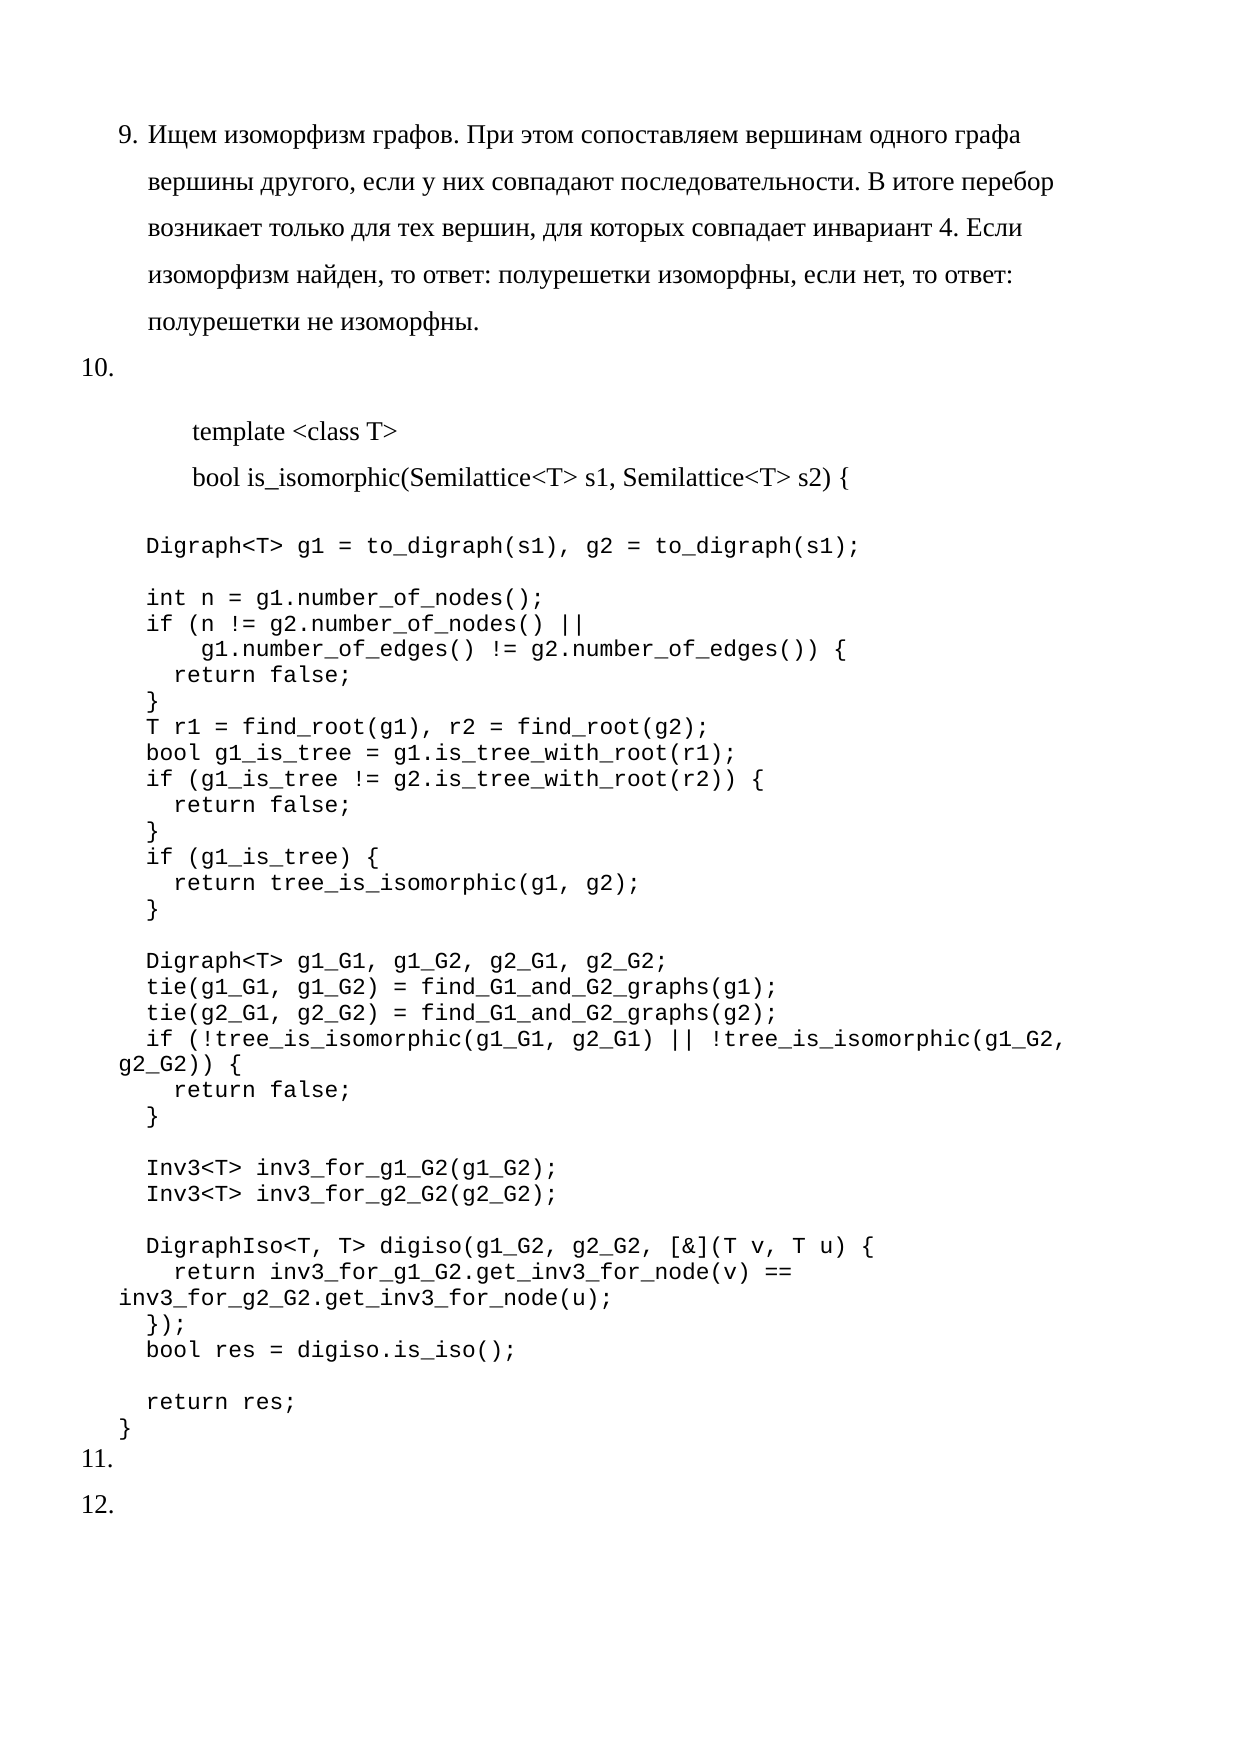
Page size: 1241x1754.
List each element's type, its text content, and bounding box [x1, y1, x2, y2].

text Digraph<T> g1 = to_digraph(s1), g2 = to_digraph(s1); [118, 534, 1122, 560]
text if (g1_is_tree) { [118, 845, 1122, 871]
text tie(g2_G1, g2_G2) = find_G1_and_G2_graphs(g2); [118, 1001, 1122, 1027]
list Ищем изоморфизм графов. При этом сопоставляем вершинам одного графа вершины другого, если у них совпадают последовательности. В итоге перебор возникает только для тех вершин, для которых совпадает инвариант 4. Если изоморфизм найден, то ответ: полурешетки изоморфны, если нет, то ответ: полурешетки не изоморфны. [118, 118, 1122, 336]
text } [118, 690, 1122, 716]
text return false; [118, 664, 1122, 690]
text } [118, 897, 1122, 923]
text } [118, 1105, 1122, 1131]
text Inv3<T> inv3_for_g2_G2(g2_G2); [118, 1182, 1122, 1208]
text bool res = digiso.is_iso(); [118, 1338, 1122, 1364]
text int n = g1.number_of_nodes(); [118, 586, 1122, 612]
text if (!tree_is_isomorphic(g1_G1, g2_G1) || !tree_is_isomorphic(g1_G2, g2_G2)) { [118, 1027, 1122, 1079]
text return tree_is_isomorphic(g1, g2); [118, 871, 1122, 897]
text bool is_isomorphic(Semilattice<T> s1, Semilattice<T> s2) { [118, 461, 1122, 493]
text return false; [118, 793, 1122, 819]
text if (g1_is_tree != g2.is_tree_with_root(r2)) { [118, 767, 1122, 793]
text } [118, 1416, 1122, 1442]
text if (n != g2.number_of_nodes() || [118, 612, 1122, 638]
text }); [118, 1312, 1122, 1338]
text return res; [118, 1390, 1122, 1416]
text tie(g1_G1, g1_G2) = find_G1_and_G2_graphs(g1); [118, 975, 1122, 1001]
text } [118, 819, 1122, 845]
text return inv3_for_g1_G2.get_inv3_for_node(v) == inv3_for_g2_G2.get_inv3_for_node(u); [118, 1260, 1122, 1312]
text T r1 = find_root(g1), r2 = find_root(g2); [118, 716, 1122, 742]
text Inv3<T> inv3_for_g1_G2(g1_G2); [118, 1157, 1122, 1182]
text g1.number_of_edges() != g2.number_of_edges()) { [118, 638, 1122, 664]
text template <class T> [118, 415, 1122, 446]
text return false; [118, 1079, 1122, 1105]
text DigraphIso<T, T> digiso(g1_G2, g2_G2, [&](T v, T u) { [118, 1234, 1122, 1260]
text Digraph<T> g1_G1, g1_G2, g2_G1, g2_G2; [118, 949, 1122, 975]
text bool g1_is_tree = g1.is_tree_with_root(r1); [118, 742, 1122, 767]
